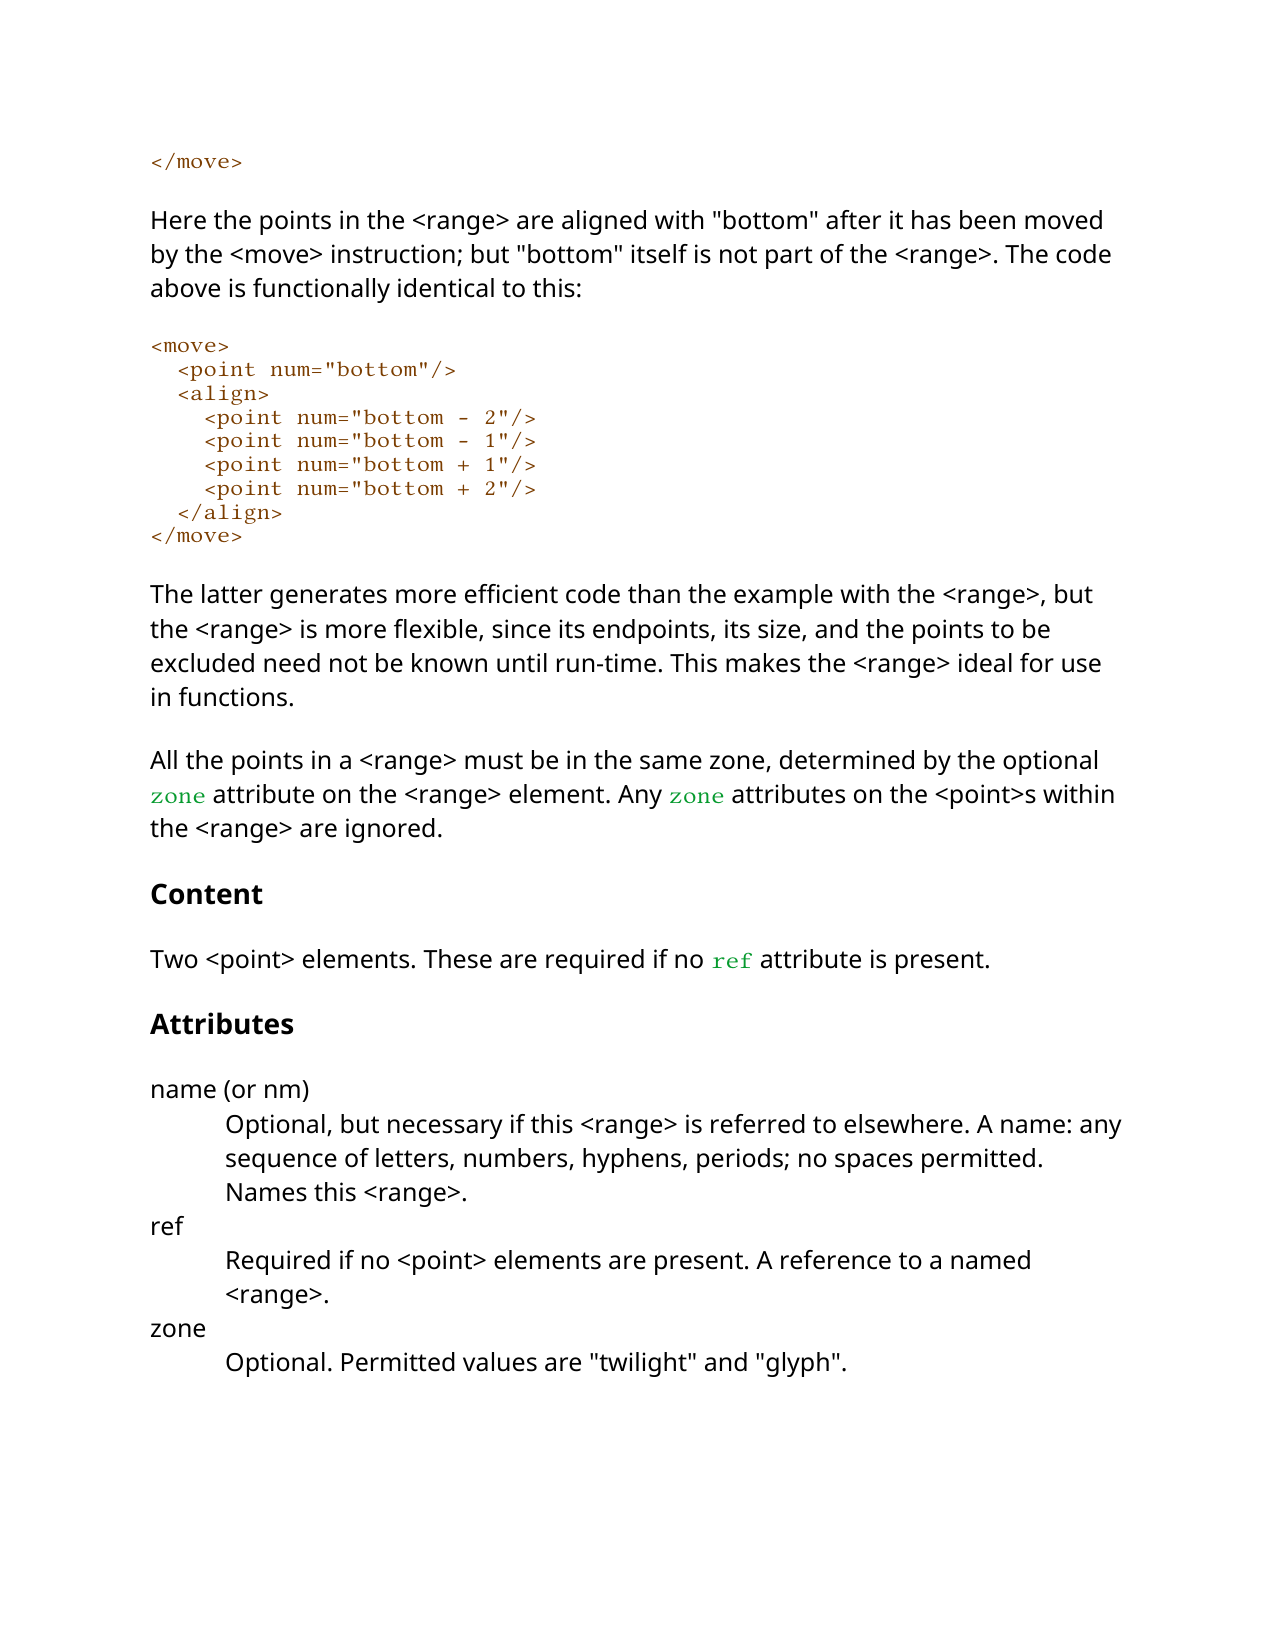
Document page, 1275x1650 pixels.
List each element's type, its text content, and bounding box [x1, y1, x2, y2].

text The latter generates more efficient code than the example with the <range>, but the <range> is more flexible, since its endpoints, its size, and the points to be excluded need not be known until run-time. This makes the <range> ideal for use in functions. [150, 577, 1125, 713]
text </align> [150, 501, 1125, 524]
text </move> [150, 524, 1125, 548]
text Required if no <point> elements are present. A reference to a named <range>. [225, 1242, 1125, 1311]
text <align> [150, 382, 1125, 406]
text Optional, but necessary if this <range> is referred to elsewhere. A name: any sequence of letters, numbers, hyphens, periods; no spaces permitted. Names this <range>. [225, 1106, 1125, 1208]
text ref [150, 1208, 1125, 1242]
text zone [150, 1311, 1125, 1345]
text Optional. Permitted values are "twilight" and "glyph". [225, 1345, 1125, 1379]
text <point num="bottom + 1"/> [150, 453, 1125, 477]
subtitle Attributes [150, 1005, 1125, 1043]
text <point num="bottom"/> [150, 358, 1125, 382]
text <move> [150, 334, 1125, 358]
text name (or nm) [150, 1072, 1125, 1106]
text All the points in a <range> must be in the same zone, determined by the optional zone attribute on the <range> element. Any zone attributes on the <point>s within the <range> are ignored. [150, 743, 1125, 845]
text Two <point> elements. These are required if no ref attribute is present. [150, 941, 1125, 976]
subtitle Content [150, 874, 1125, 912]
text <point num="bottom + 2"/> [150, 477, 1125, 501]
text Here the points in the <range> are aligned with "bottom" after it has been moved by the <move> instruction; but "bottom" itself is not part of the <range>. The code above is functionally identical to this: [150, 203, 1125, 305]
text </move> [150, 150, 1125, 174]
text <point num="bottom - 1"/> [150, 429, 1125, 453]
text <point num="bottom - 2"/> [150, 406, 1125, 429]
